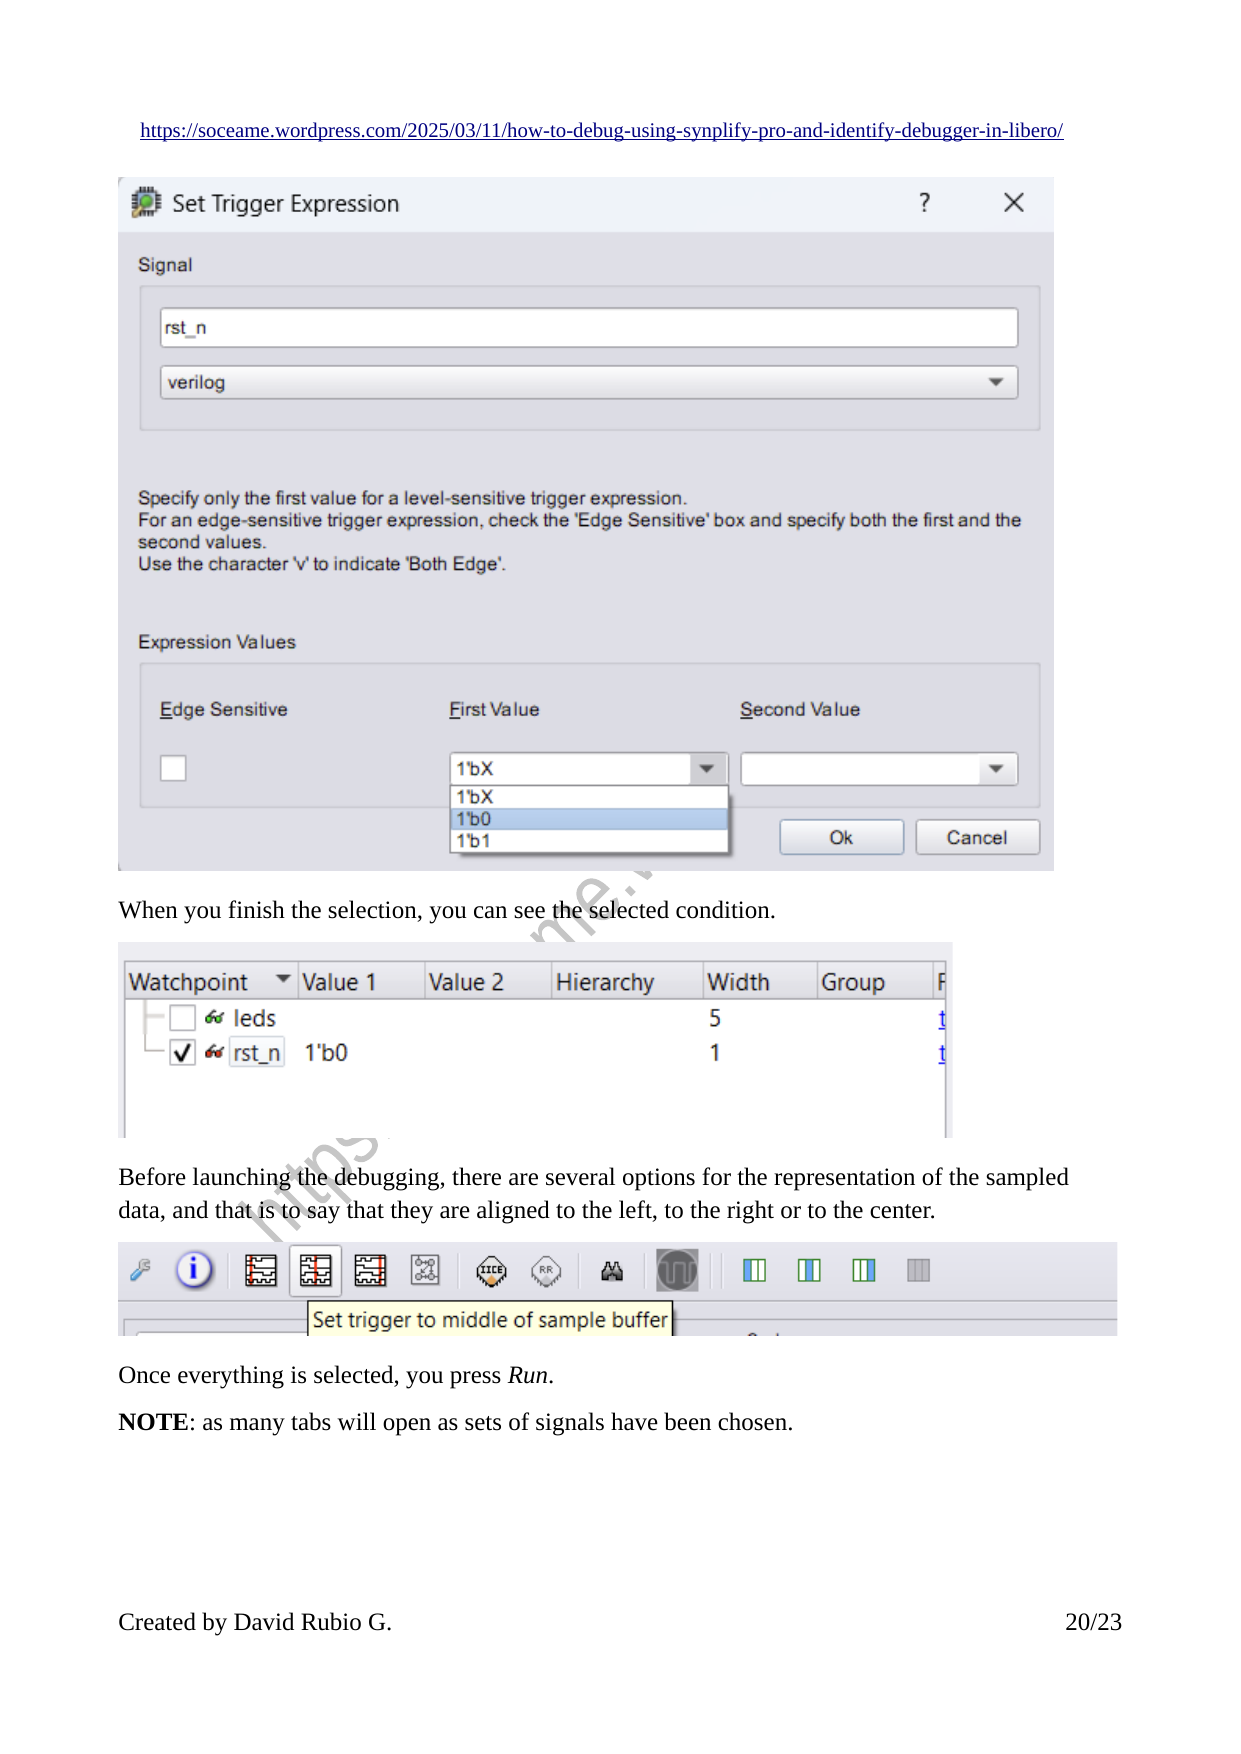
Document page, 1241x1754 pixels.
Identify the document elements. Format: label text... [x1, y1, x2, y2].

picture [118, 1242, 1118, 1336]
text Before launching the debugging, there are several options for the representation of the sampled data, and that is to say that they are aligned to the left, to the right or to the center. [118, 1162, 1122, 1224]
picture [118, 177, 1054, 871]
picture [118, 942, 953, 1138]
text Once everything is selected, you press Run. [118, 1360, 1122, 1388]
text NOTE: as many tabs will open as sets of signals have been chosen. [118, 1407, 1122, 1436]
text When you finish the selection, you can see the selected condition. [118, 895, 1122, 924]
